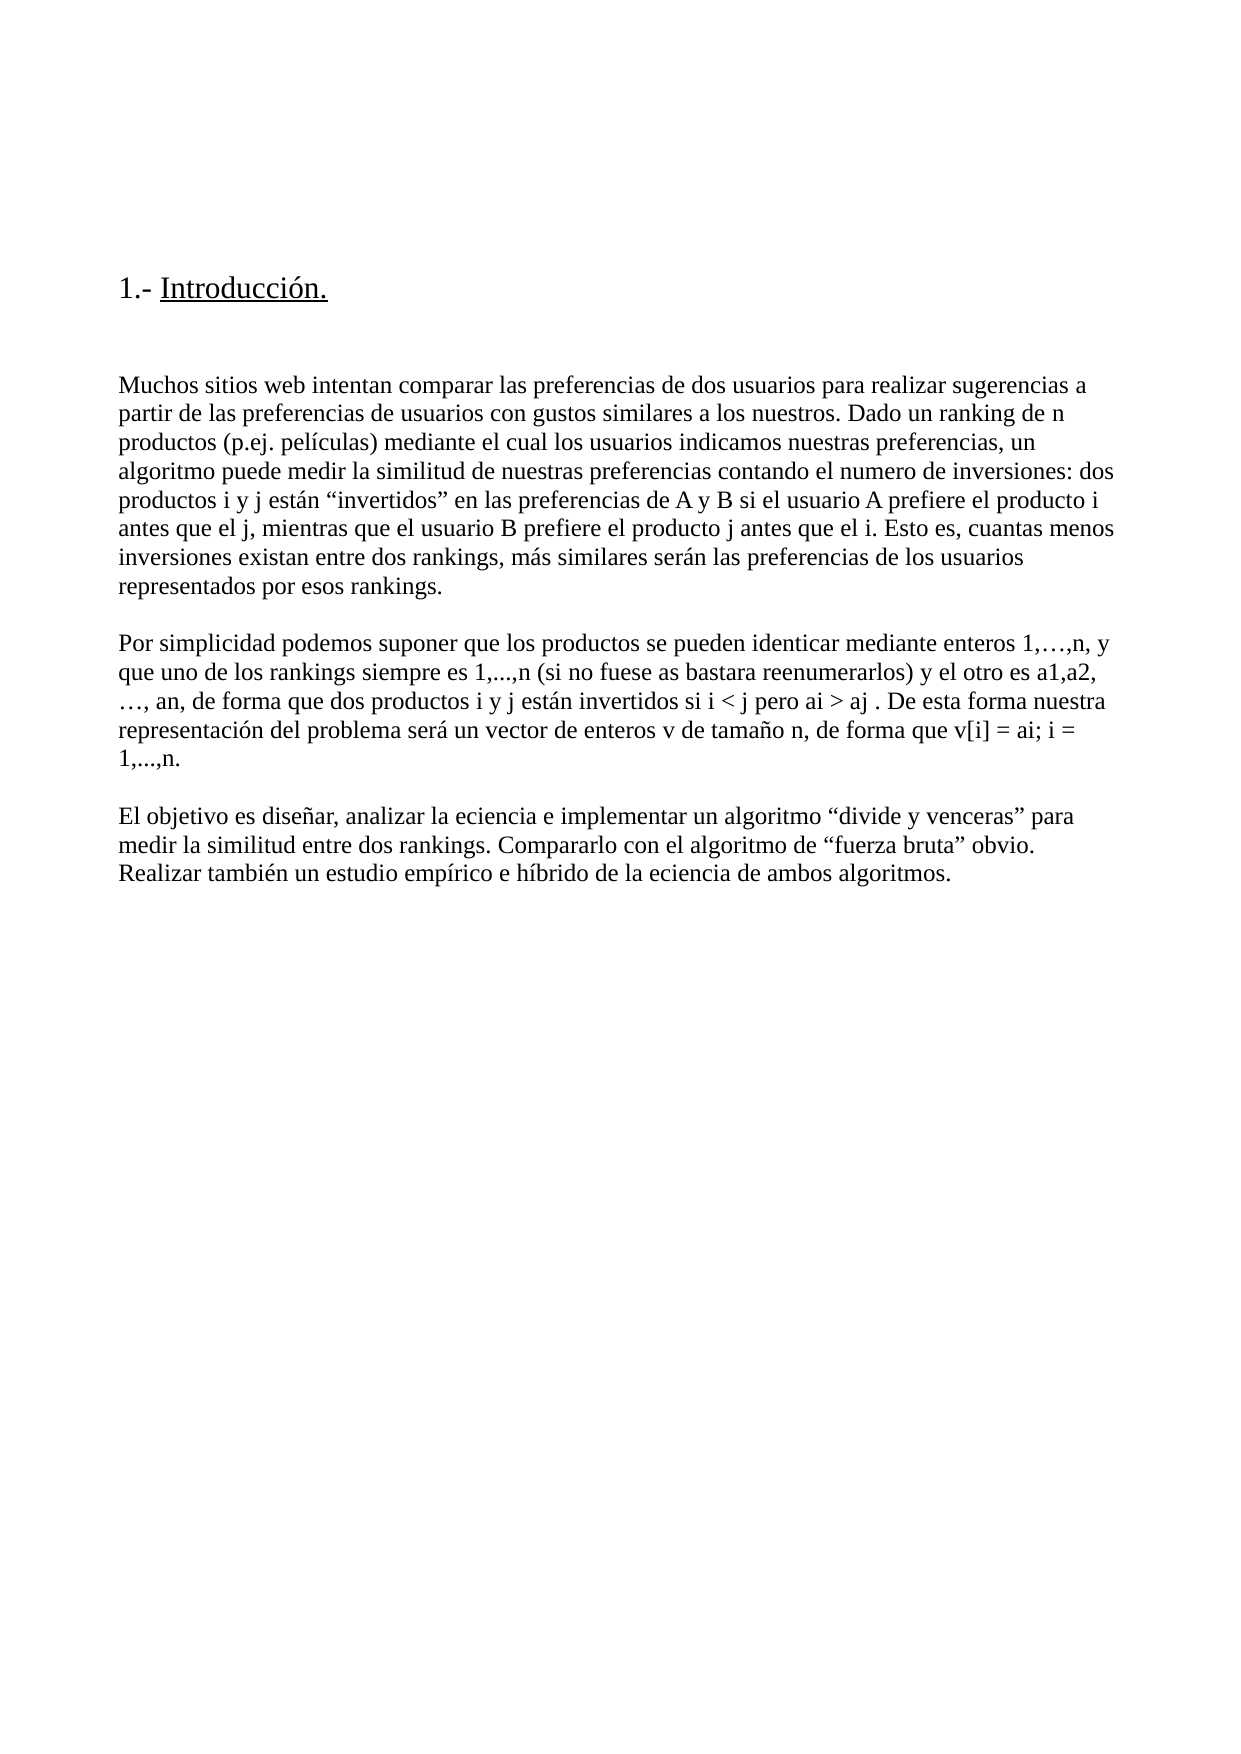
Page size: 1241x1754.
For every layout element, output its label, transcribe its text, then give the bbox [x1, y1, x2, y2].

text Por simplicidad podemos suponer que los productos se pueden identicar mediante enteros 1,…,n, y que uno de los rankings siempre es 1,...,n (si no fuese as bastara reenumerarlos) y el otro es a1,a2,…, an, de forma que dos productos i y j están invertidos si i < j pero ai > aj . De esta forma nuestra representación del problema será un vector de enteros v de tamaño n, de forma que v[i] = ai; i = 1,...,n. [118, 628, 1122, 772]
text El objetivo es diseñar, analizar la eciencia e implementar un algoritmo “divide y venceras” para medir la similitud entre dos rankings. Compararlo con el algoritmo de “fuerza bruta” obvio. Realizar también un estudio empírico e híbrido de la eciencia de ambos algoritmos. [118, 801, 1122, 887]
text Muchos sitios web intentan comparar las preferencias de dos usuarios para realizar sugerencias a partir de las preferencias de usuarios con gustos similares a los nuestros. Dado un ranking de n productos (p.ej. películas) mediante el cual los usuarios indicamos nuestras preferencias, un algoritmo puede medir la similitud de nuestras preferencias contando el numero de inversiones: dos productos i y j están “invertidos” en las preferencias de A y B si el usuario A prefiere el producto i antes que el j, mientras que el usuario B prefiere el producto j antes que el i. Esto es, cuantas menos inversiones existan entre dos rankings, más similares serán las preferencias de los usuarios representados por esos rankings. [118, 370, 1122, 600]
text 1.- Introducción. [118, 269, 1122, 305]
